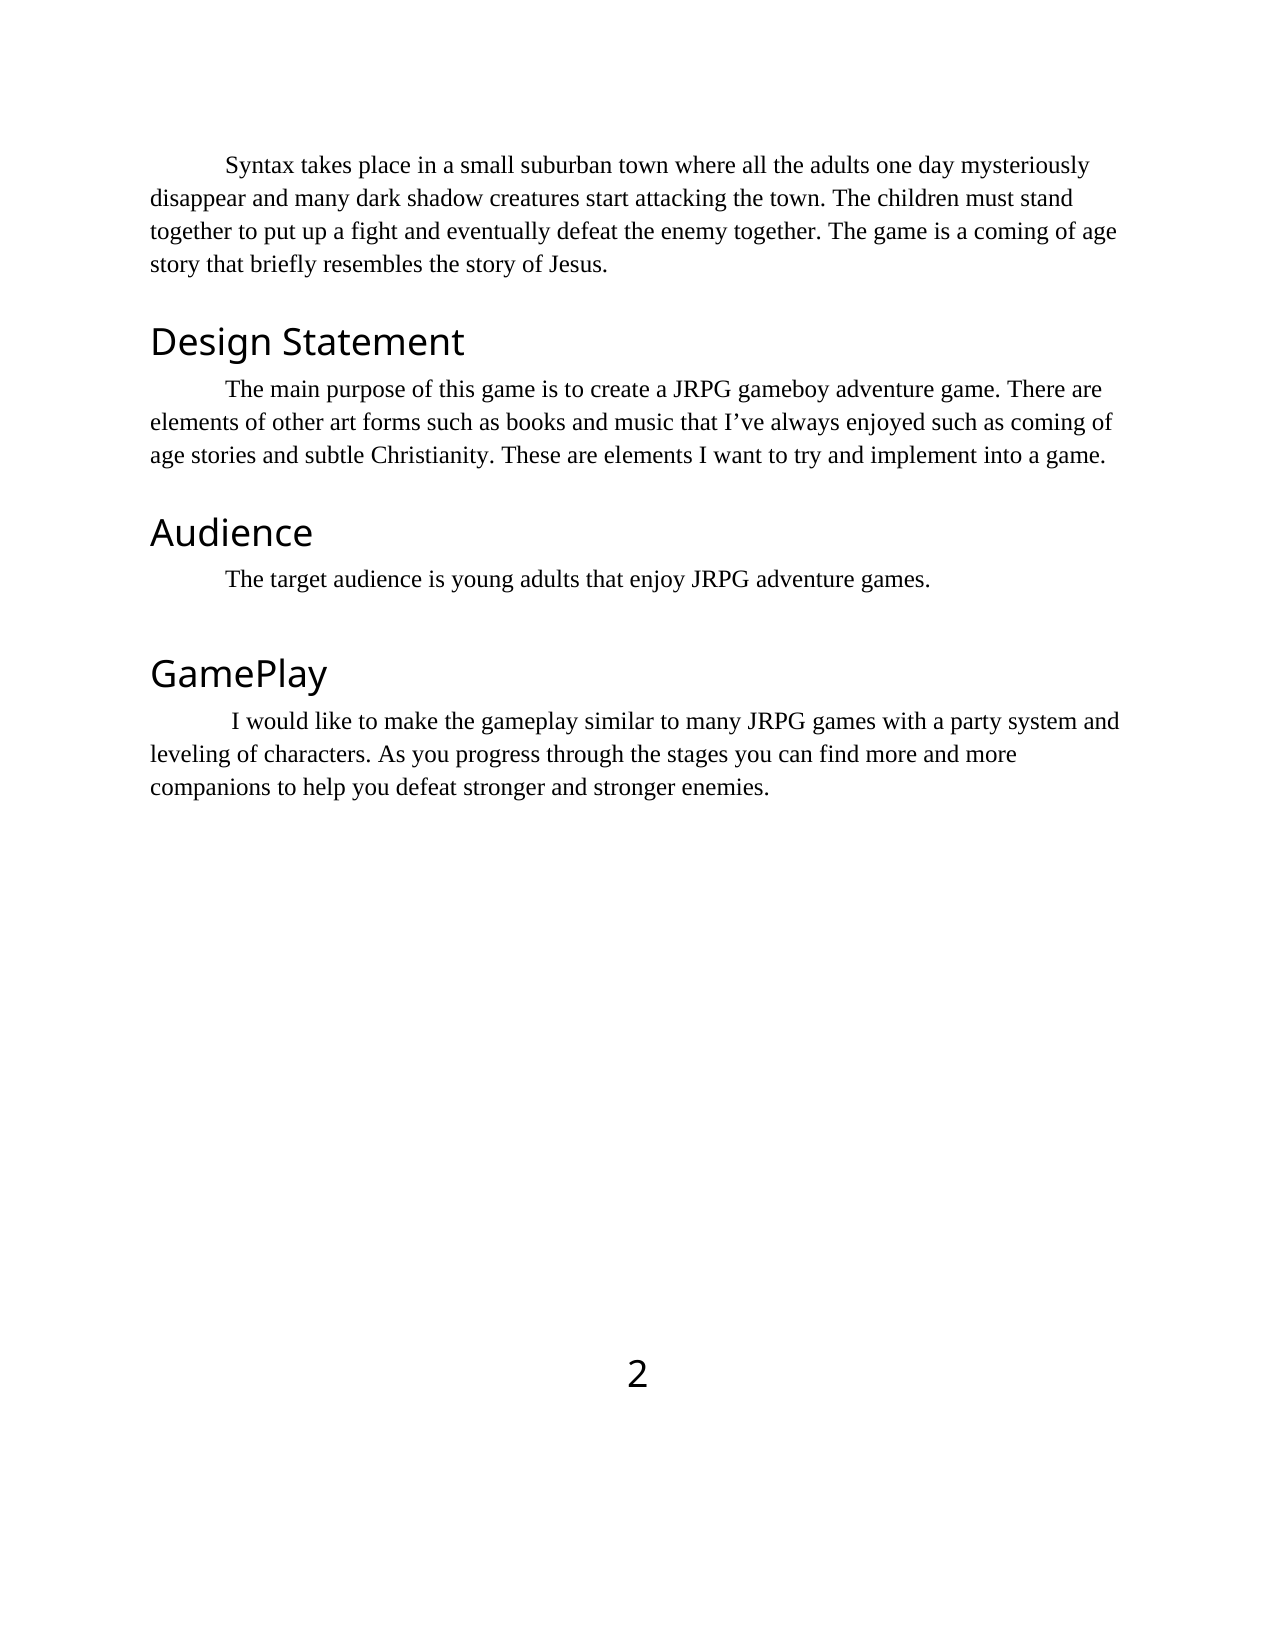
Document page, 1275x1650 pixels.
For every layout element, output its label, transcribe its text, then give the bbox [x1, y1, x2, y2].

text Syntax takes place in a small suburban town where all the adults one day mysteriously disappear and many dark shadow creatures start attacking the town. The children must stand together to put up a fight and eventually defeat the enemy together. The game is a coming of age story that briefly resembles the story of Jesus. [150, 150, 1125, 278]
text GamePlay [150, 647, 1125, 698]
text Design Statement [150, 315, 1125, 366]
text I would like to make the gameplay similar to many JRPG games with a party system and leveling of characters. As you progress through the stages you can find more and more companions to help you defeat stronger and stronger enemies. [150, 706, 1125, 801]
text Audience [150, 506, 1125, 557]
text The target audience is young adults that enjoy JRPG adventure games. [150, 564, 1125, 593]
text 2 [150, 1347, 1125, 1398]
text The main purpose of this game is to create a JRPG gameboy adventure game. There are elements of other art forms such as books and music that I’ve always enjoyed such as coming of age stories and subtle Christianity. These are elements I want to try and implement into a game. [150, 374, 1125, 468]
